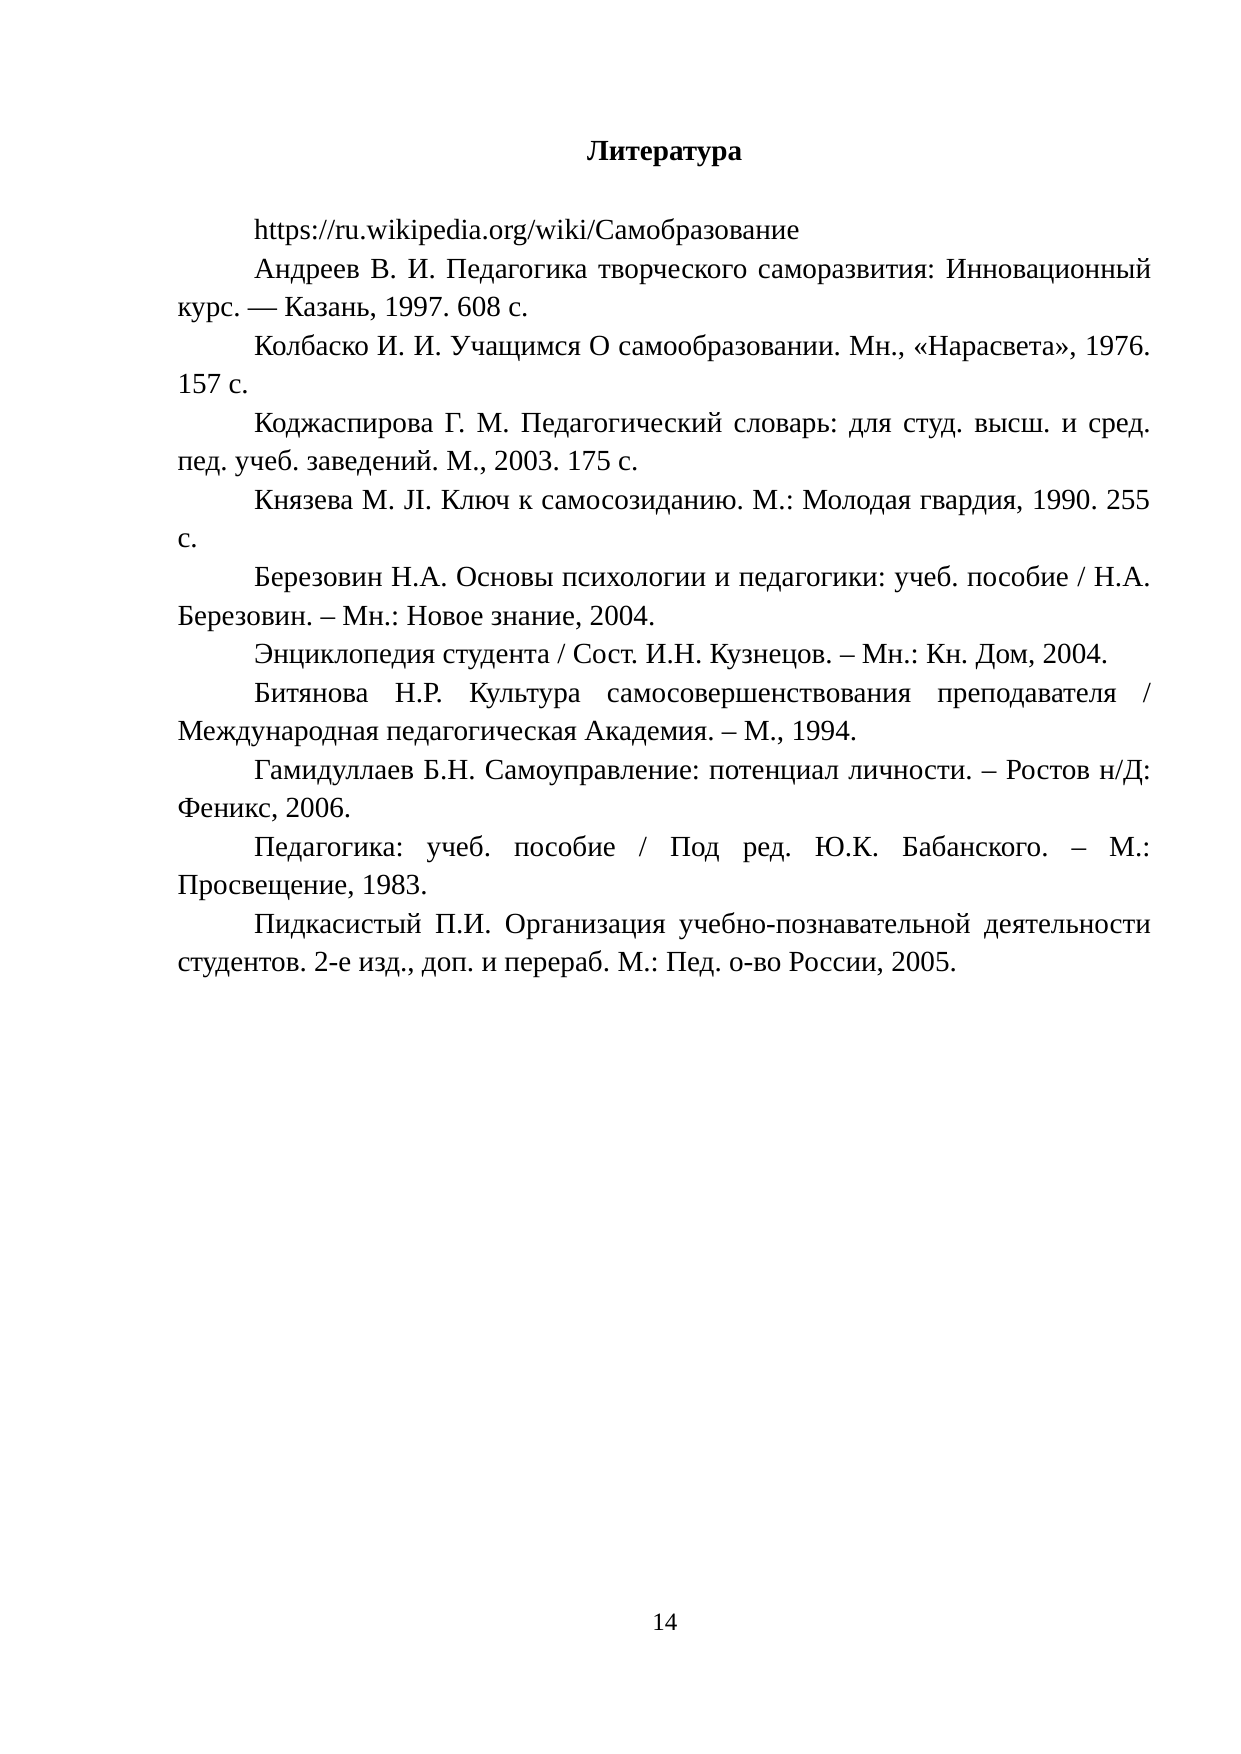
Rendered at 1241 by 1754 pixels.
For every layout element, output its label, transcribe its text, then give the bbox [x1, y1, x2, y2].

text Коджаспирова Г. М. Педагогический словарь: для студ. высш. и сред. пед. учеб. заведений. М., 2003. 175 с. [177, 405, 1152, 477]
text Князева М. JI. Ключ к самосозиданию. М.: Молодая гвардия, 1990. 255 с. [177, 482, 1152, 554]
subtitle Литература [177, 133, 1152, 166]
text Андреев В. И. Педагогика творческого саморазвития: Инновационный курс. — Казань, 1997. 608 с. [177, 251, 1152, 323]
text Педагогика: учеб. пособие / Под ред. Ю.К. Бабанского. – М.: Просвещение, 1983. [177, 829, 1152, 901]
text Гамидуллаев Б.Н. Самоуправление: потенциал личности. – Ростов н/Д: Феникс, 2006. [177, 752, 1152, 824]
text Колбаско И. И. Учащимся О самообразовании. Мн., «Нарасвета», 1976. 157 с. [177, 328, 1152, 400]
text Пидкасистый П.И. Организация учебно-познавательной деятельности студентов. 2-е изд., доп. и перераб. М.: Пед. о-во России, 2005. [177, 906, 1152, 978]
text https://ru.wikipedia.org/wiki/Самобразование [177, 212, 1152, 246]
text Березовин Н.А. Основы психологии и педагогики: учеб. пособие / Н.А. Березовин. – Мн.: Новое знание, 2004. [177, 559, 1152, 631]
text Битянова Н.Р. Культура самосовершенствования преподавателя / Международная педагогическая Академия. – М., 1994. [177, 675, 1152, 747]
text Энциклопедия студента / Сост. И.Н. Кузнецов. – Мн.: Кн. Дом, 2004. [177, 636, 1152, 670]
